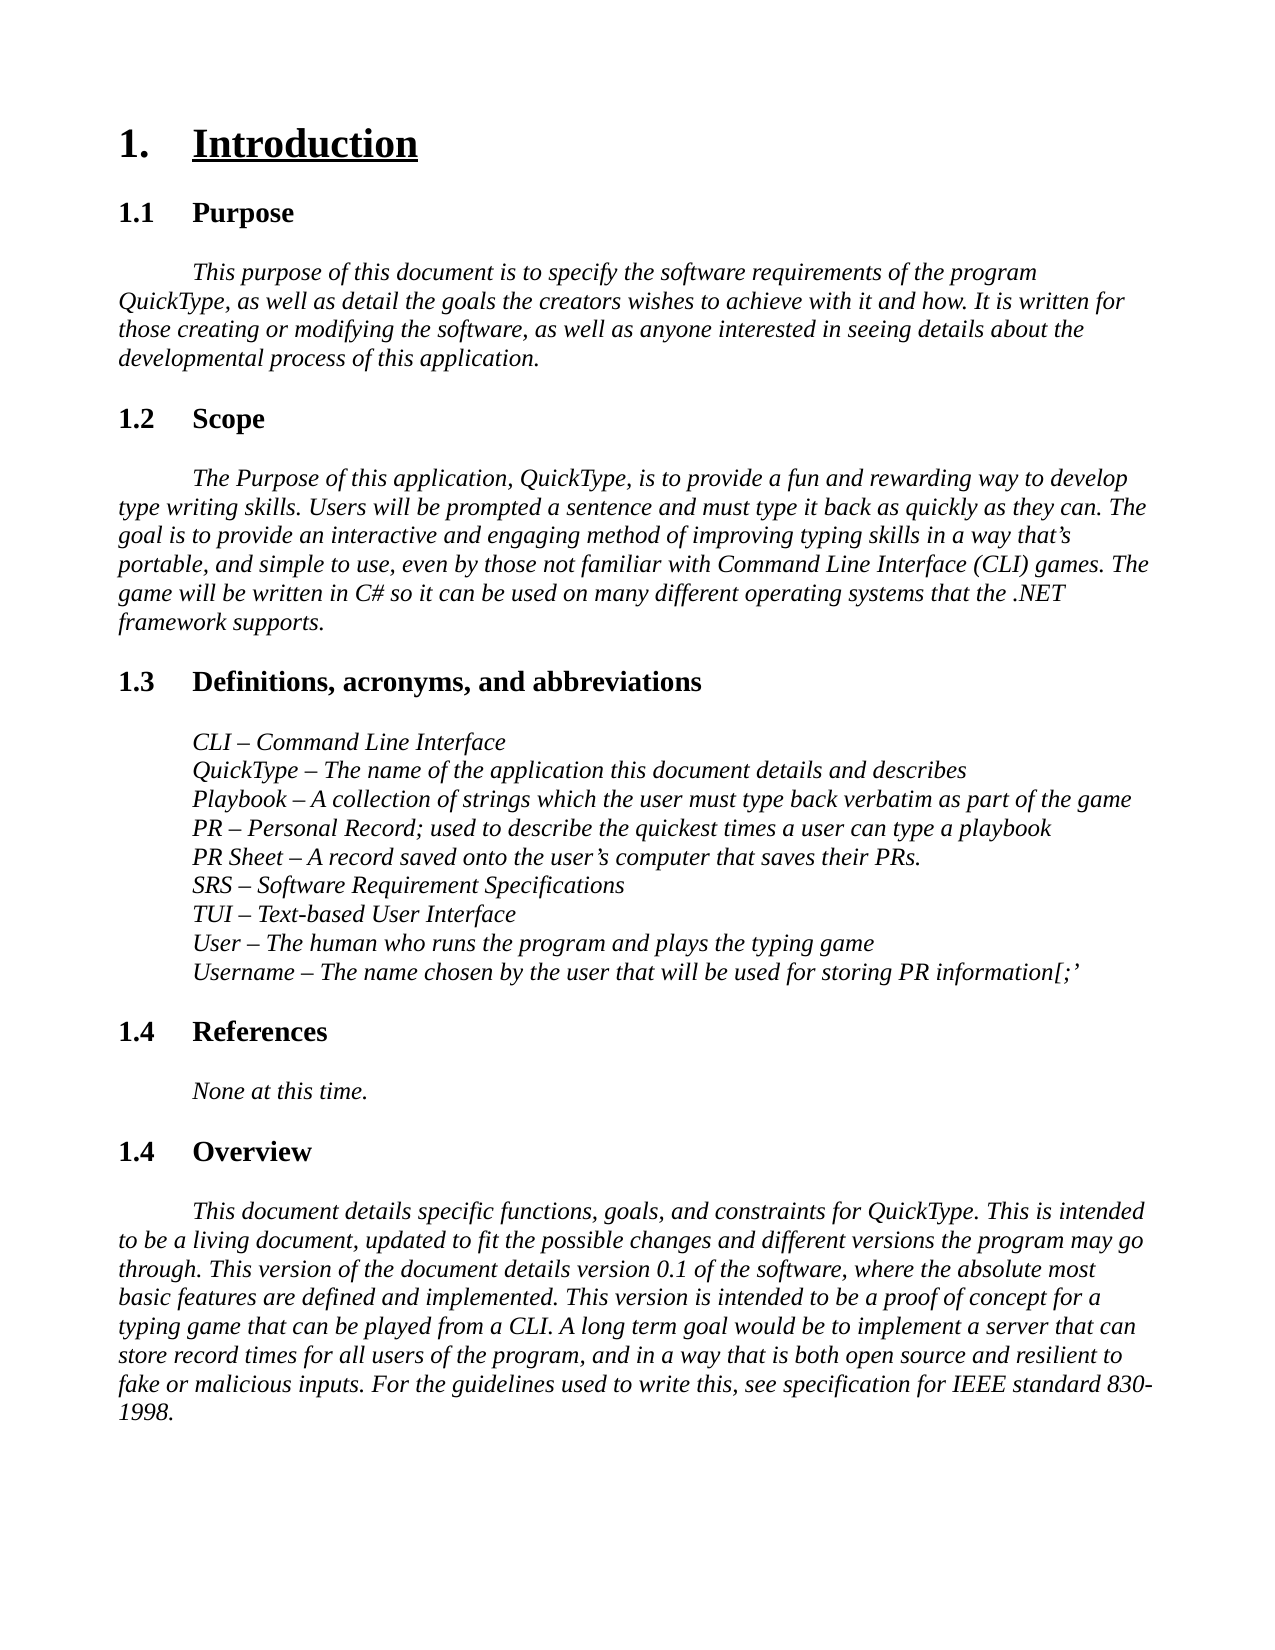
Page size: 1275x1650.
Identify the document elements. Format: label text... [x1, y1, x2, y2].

text 1.1 Purpose [118, 195, 1157, 228]
text None at this time. [118, 1076, 1157, 1105]
text The Purpose of this application, QuickType, is to provide a fun and rewarding way to develop type writing skills. Users will be prompted a sentence and must type it back as quickly as they can. The goal is to provide an interactive and engaging method of improving typing skills in a way that’s portable, and simple to use, even by those not familiar with Command Line Interface (CLI) games. The game will be written in C# so it can be used on many different operating systems that the .NET framework supports. [118, 463, 1157, 636]
text Username – The name chosen by the user that will be used for storing PR information[;’ [118, 957, 1157, 985]
text CLI – Command Line Interface [118, 727, 1157, 755]
text 1.4 References [118, 1014, 1157, 1048]
text TUI – Text-based User Interface [118, 899, 1157, 928]
text QuickType – The name of the application this document details and describes [118, 755, 1157, 784]
text SRS – Software Requirement Specifications [118, 870, 1157, 899]
text 1.4 Overview [118, 1134, 1157, 1167]
text User – The human who runs the program and plays the typing game [118, 928, 1157, 957]
text 1. Introduction [118, 118, 1157, 166]
text 1.3 Definitions, acronyms, and abbreviations [118, 664, 1157, 698]
text 1.2 Scope [118, 401, 1157, 434]
text Playbook – A collection of strings which the user must type back verbatim as part of the game [118, 784, 1157, 813]
text PR – Personal Record; used to describe the quickest times a user can type a playbook [118, 813, 1157, 842]
text This document details specific functions, goals, and constraints for QuickType. This is intended to be a living document, updated to fit the possible changes and different versions the program may go through. This version of the document details version 0.1 of the software, where the absolute most basic features are defined and implemented. This version is intended to be a proof of concept for a typing game that can be played from a CLI. A long term goal would be to implement a server that can store record times for all users of the program, and in a way that is both open source and resilient to fake or malicious inputs. For the guidelines used to write this, see specification for IEEE standard 830-1998. [118, 1196, 1157, 1426]
text PR Sheet – A record saved onto the user’s computer that saves their PRs. [118, 842, 1157, 870]
text This purpose of this document is to specify the software requirements of the program QuickType, as well as detail the goals the creators wishes to achieve with it and how. It is written for those creating or modifying the software, as well as anyone interested in seeing details about the developmental process of this application. [118, 257, 1157, 372]
